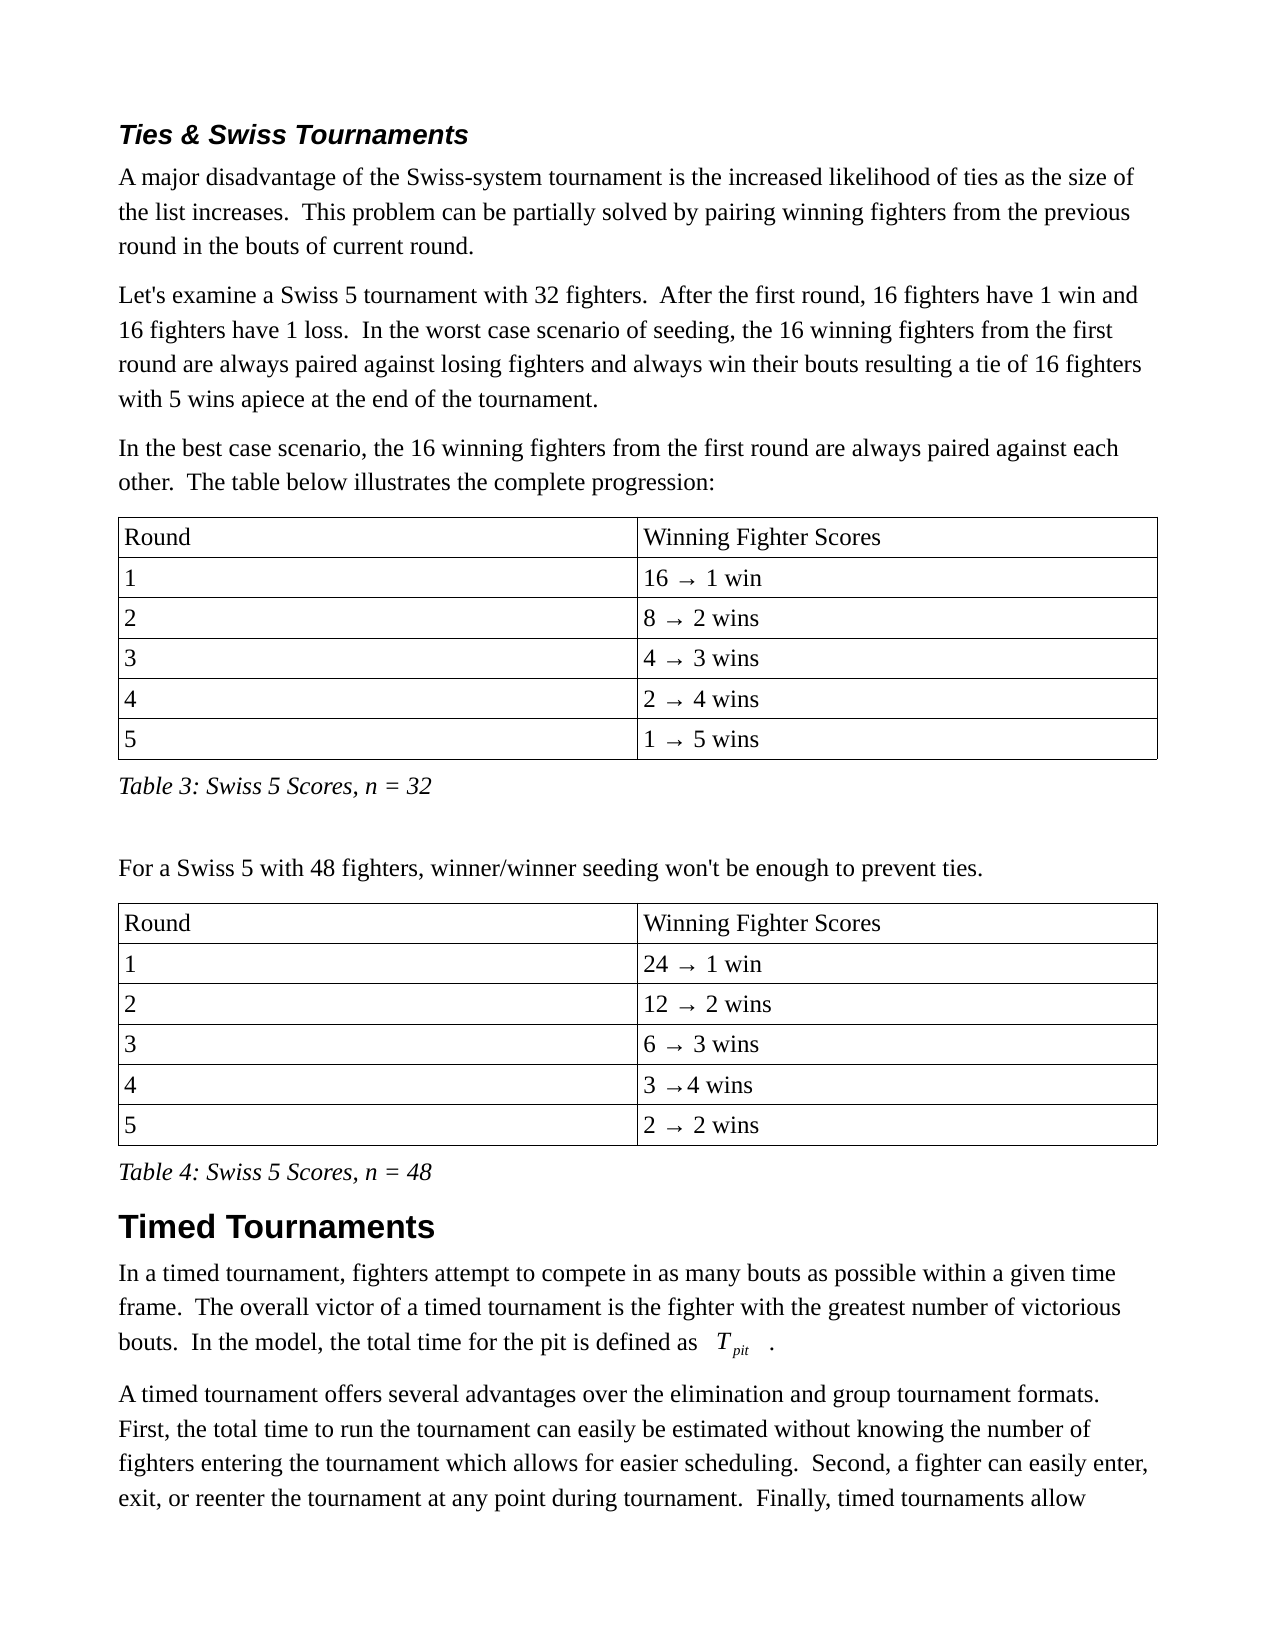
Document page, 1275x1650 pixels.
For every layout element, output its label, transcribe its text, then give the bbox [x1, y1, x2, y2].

text In the best case scenario, the 16 winning fighters from the first round are always paired against each other. The table below illustrates the complete progression: [118, 433, 1157, 496]
table_cell 3 [119, 1025, 637, 1064]
table_cell 6 → 3 wins [638, 1025, 1157, 1064]
text Table 4: Swiss 5 Scores, n = 48 [118, 1157, 1157, 1186]
table_cell 2 → 4 wins [638, 679, 1157, 718]
table_cell 24 → 1 win [638, 944, 1157, 983]
table_cell 5 [119, 719, 637, 758]
table_cell 1 [119, 944, 637, 983]
text Table 3: Swiss 5 Scores, n = 32 [118, 771, 1157, 800]
table_cell 2 → 2 wins [638, 1105, 1157, 1144]
text A major disadvantage of the Swiss-system tournament is the increased likelihood of ties as the size of the list increases. This problem can be partially solved by pairing winning fighters from the previous round in the bouts of current round. [118, 162, 1157, 260]
table_cell 12 → 2 wins [638, 984, 1157, 1023]
table_header Winning Fighter Scores [638, 904, 1157, 943]
text In a timed tournament, fighters attempt to compete in as many bouts as possible within a given time frame. The overall victor of a timed tournament is the fighter with the greatest number of victorious bouts. In the model, the total time for the pit is defined as. [118, 1258, 1157, 1359]
table_cell 1 [119, 558, 637, 597]
table_cell 3 →4 wins [638, 1065, 1157, 1104]
subtitle Timed Tournaments [118, 1207, 1157, 1245]
table_cell 2 [119, 598, 637, 637]
table_header Winning Fighter Scores [638, 518, 1157, 557]
table_cell 4 → 3 wins [638, 639, 1157, 678]
table_cell 4 [119, 1065, 637, 1104]
table_cell 1 → 5 wins [638, 719, 1157, 758]
table_cell 3 [119, 639, 637, 678]
table_header Round [119, 518, 637, 557]
table_cell 4 [119, 679, 637, 718]
text Let's examine a Swiss 5 tournament with 32 fighters. After the first round, 16 fighters have 1 win and 16 fighters have 1 loss. In the worst case scenario of seeding, the 16 winning fighters from the first round are always paired against losing fighters and always win their bouts resulting a tie of 16 fighters with 5 wins apiece at the end of the tournament. [118, 281, 1157, 413]
text For a Swiss 5 with 48 fighters, winner/winner seeding won't be enough to prevent ties. [118, 853, 1157, 882]
subtitle Ties & Swiss Tournaments [118, 118, 1157, 150]
table_cell 5 [119, 1105, 637, 1144]
text A timed tournament offers several advantages over the elimination and group tournament formats. First, the total time to run the tournament can easily be estimated without knowing the number of fighters entering the tournament which allows for easier scheduling. Second, a fighter can easily enter, exit, or reenter the tournament at any point during tournament. Finally, timed tournaments allow [118, 1379, 1157, 1512]
table_cell 16 → 1 win [638, 558, 1157, 597]
table_header Round [119, 904, 637, 943]
table_cell 2 [119, 984, 637, 1023]
table_cell 8 → 2 wins [638, 598, 1157, 637]
